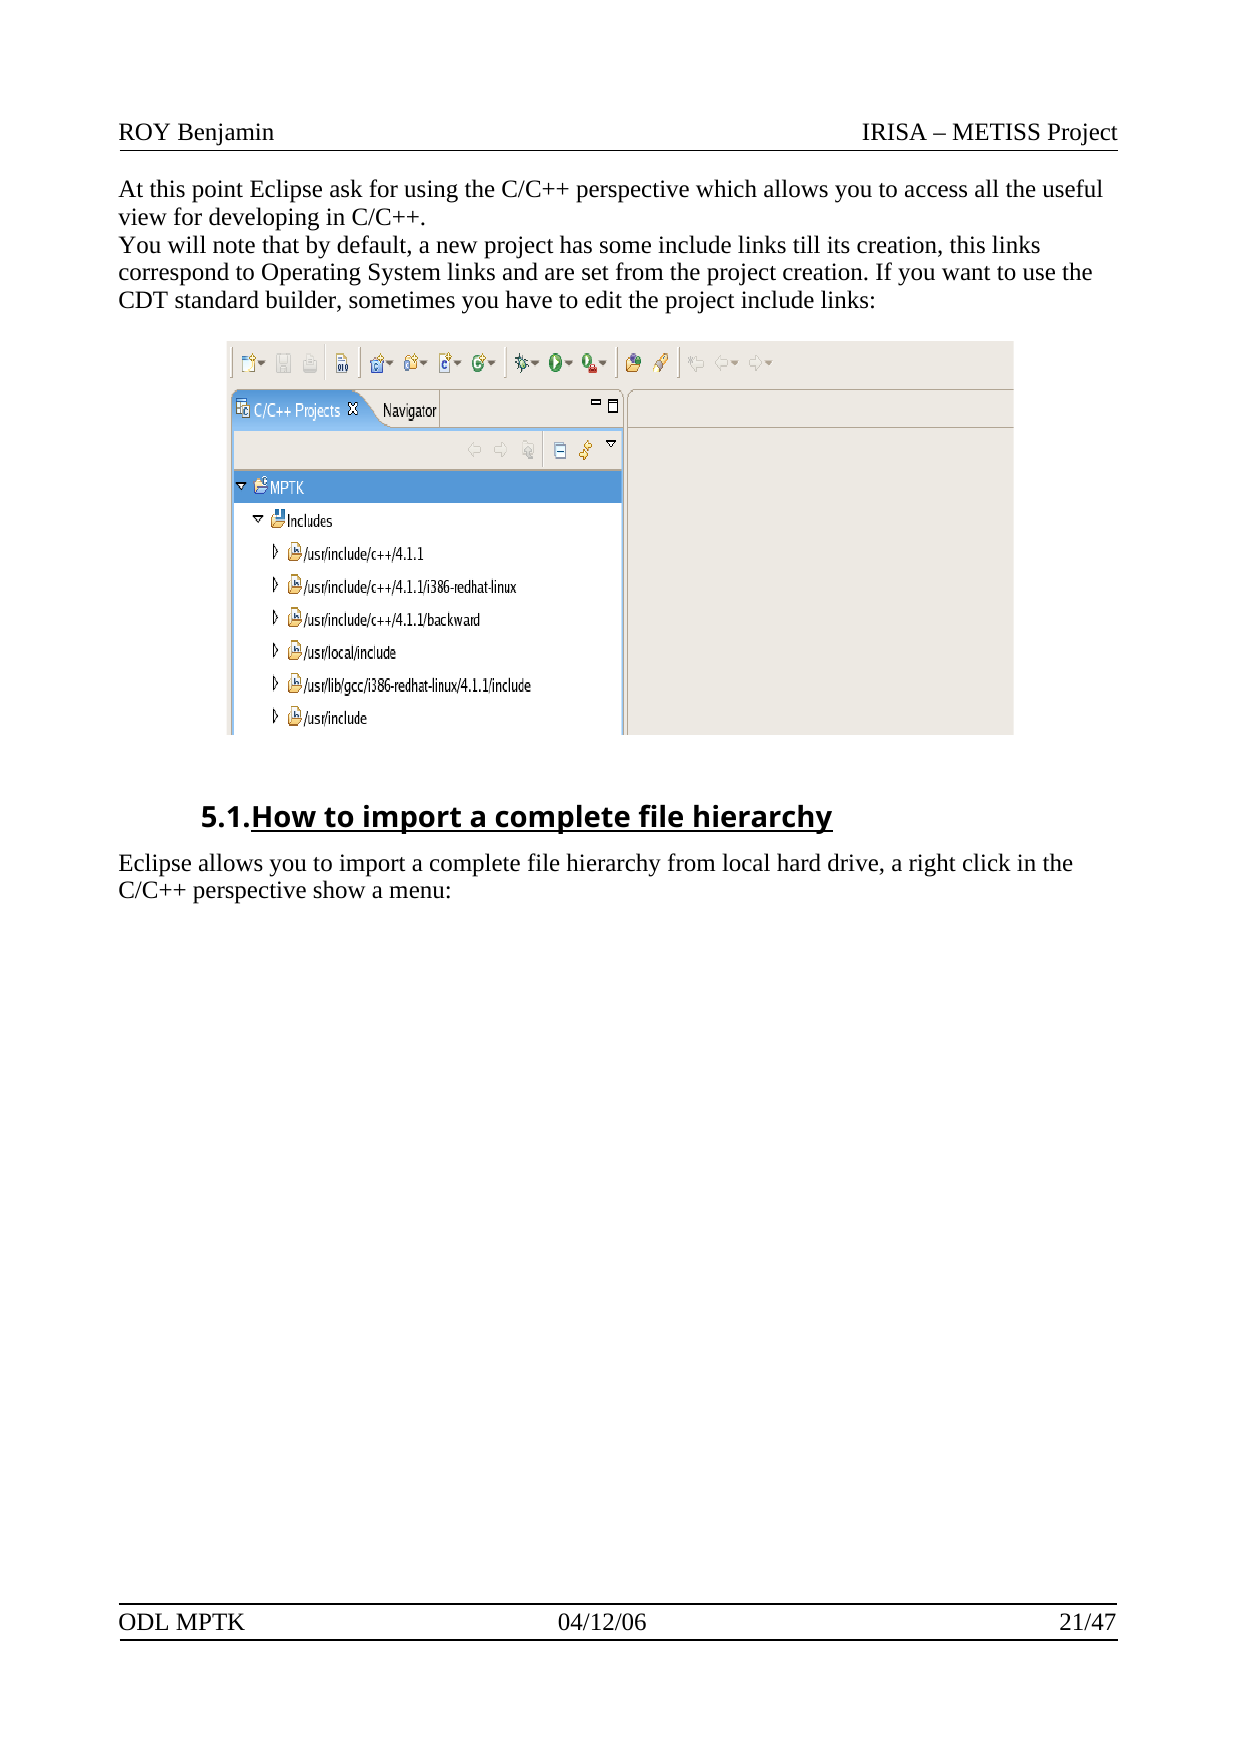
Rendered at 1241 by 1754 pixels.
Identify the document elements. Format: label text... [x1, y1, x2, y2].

text Eclipse allows you to import a complete file hierarchy from local hard drive, a right click in the C/C++ perspective show a menu: [118, 849, 1122, 904]
subtitle How to import a complete file hierarchy [193, 796, 1122, 836]
text At this point Eclipse ask for using the C/C++ perspective which allows you to access all the useful view for developing in C/C++. [118, 175, 1122, 231]
text You will note that by default, a new project has some include links till its creation, this links correspond to Operating System links and are set from the project creation. If you want to use the CDT standard builder, sometimes you have to edit the project include links: [118, 231, 1122, 314]
